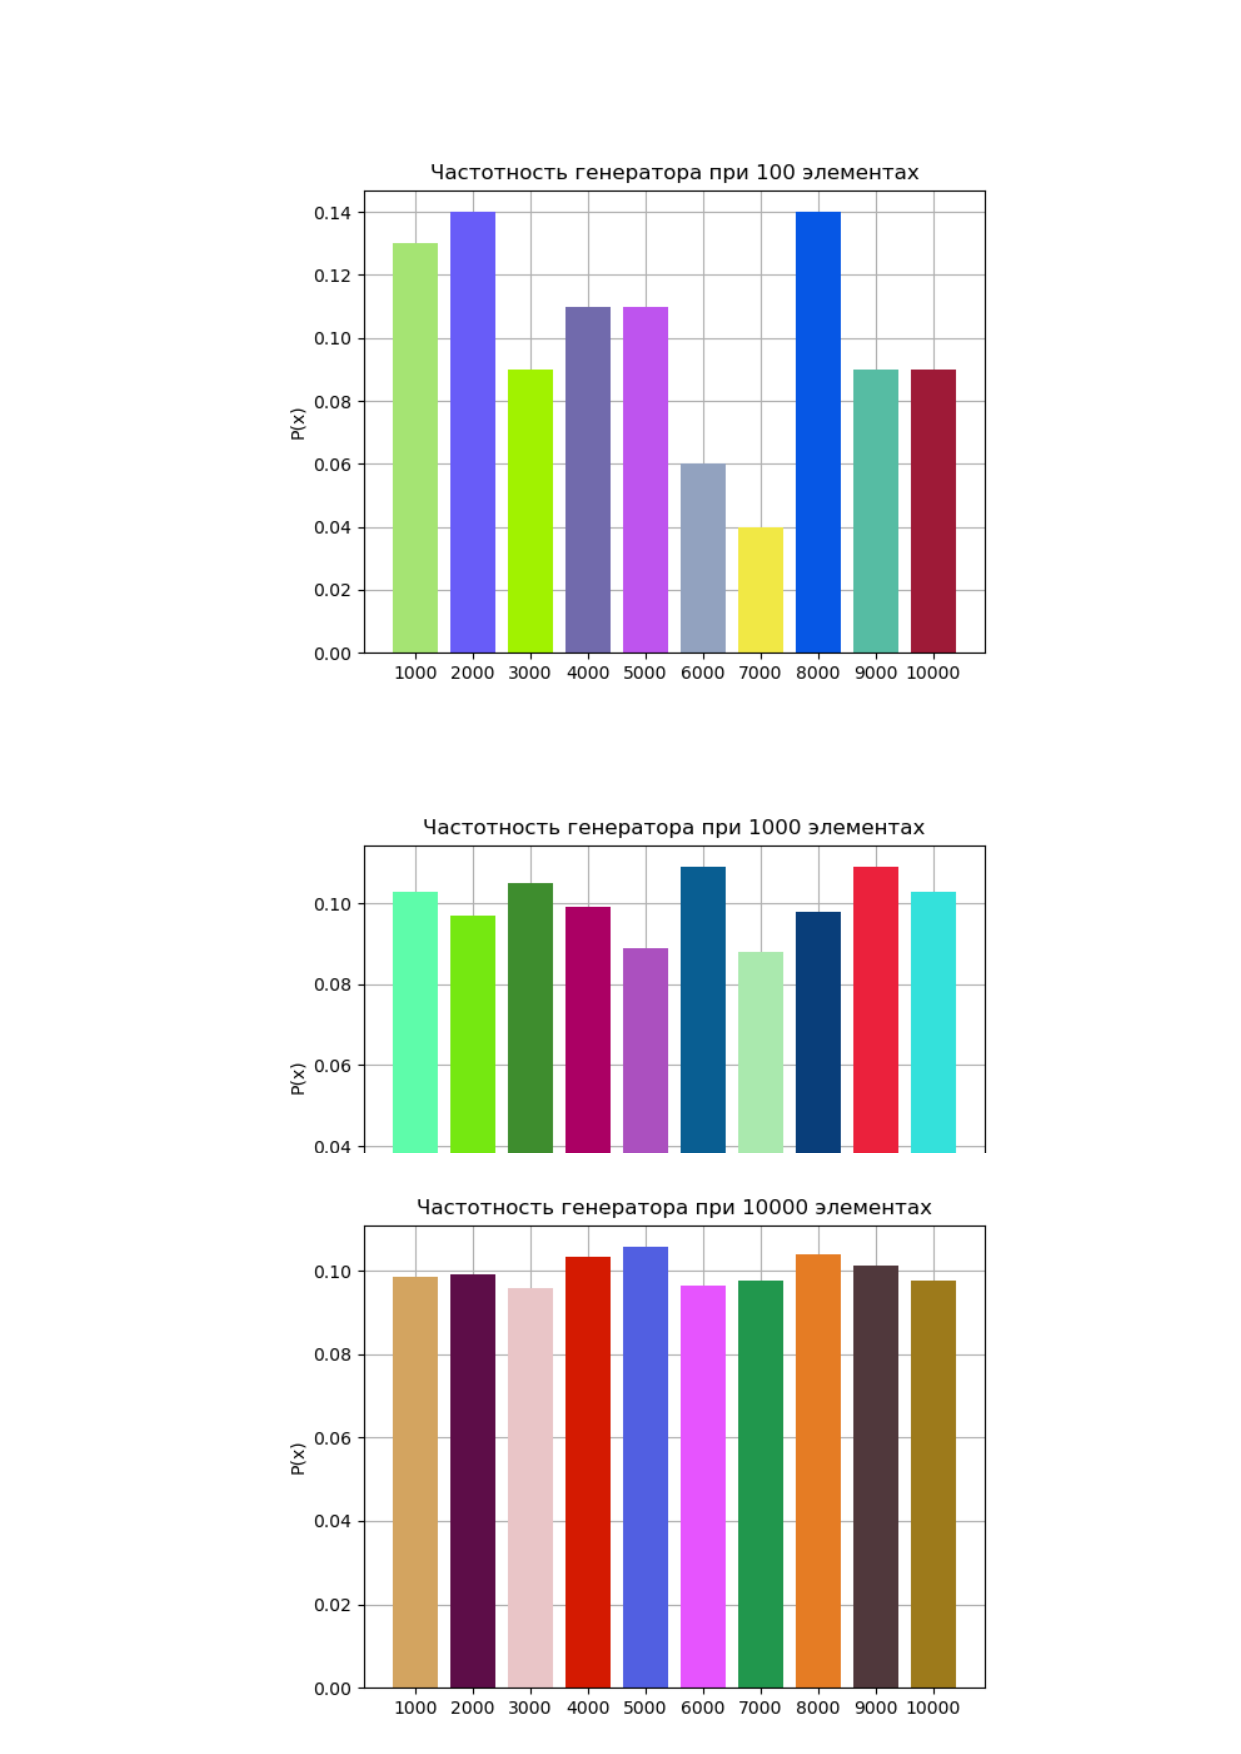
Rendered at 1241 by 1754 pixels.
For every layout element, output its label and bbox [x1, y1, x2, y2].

picture [264, 118, 1065, 719]
picture [264, 773, 1065, 1754]
